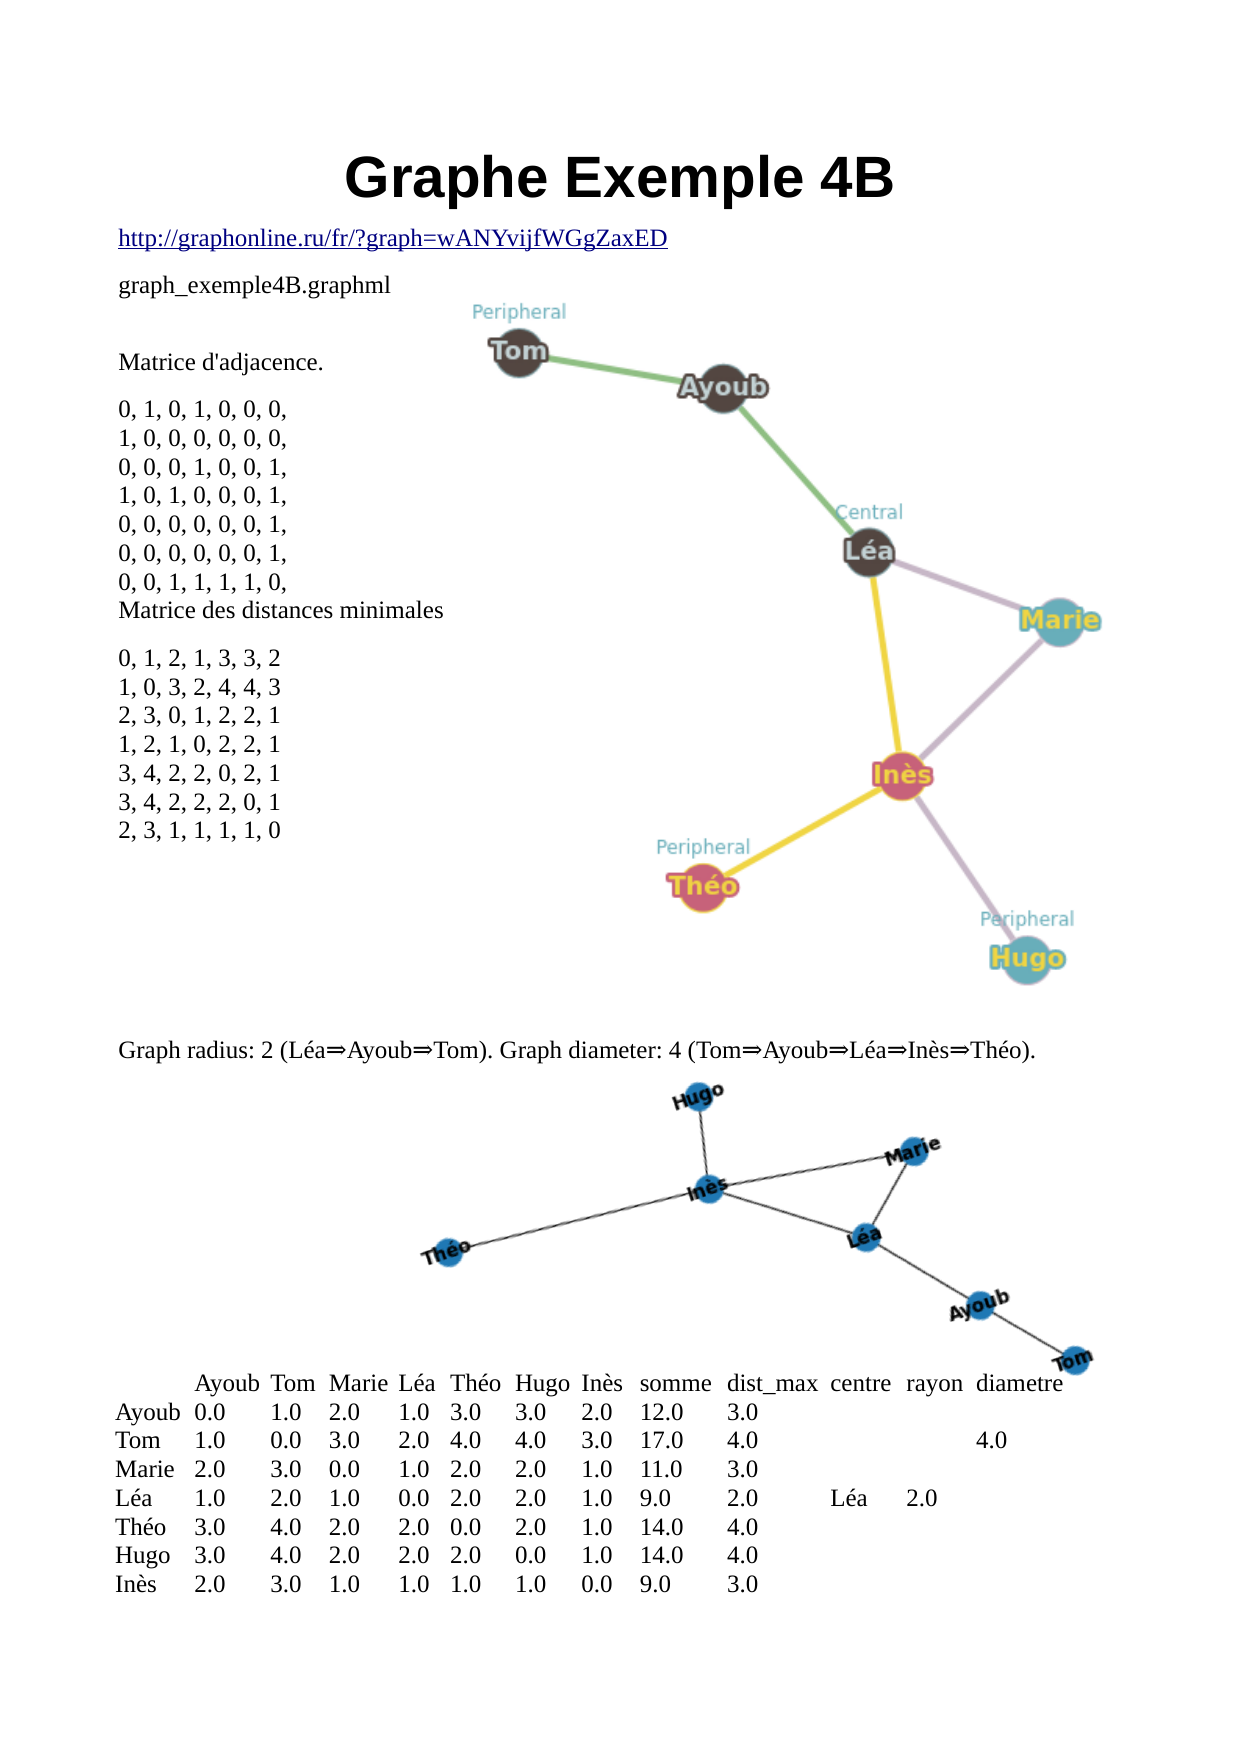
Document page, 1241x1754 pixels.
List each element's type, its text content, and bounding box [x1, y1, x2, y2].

text 1, 0, 1, 0, 0, 0, 1, [118, 481, 455, 509]
text 0, 1, 0, 1, 0, 0, 0, [118, 394, 455, 423]
table_cell 2.0 [447, 1483, 462, 1512]
table_cell 1.0 [395, 1454, 447, 1483]
table_cell [957, 1448, 973, 1454]
table_cell Théo [112, 1512, 191, 1541]
table_cell 2.0 [191, 1569, 267, 1598]
table_cell 2.0 [395, 1426, 443, 1454]
table_cell 1.0 [267, 1397, 325, 1426]
table_cell Marie [112, 1454, 191, 1483]
table_cell 2.0 [395, 1541, 447, 1569]
text 2, 3, 1, 1, 1, 1, 0 [118, 816, 455, 844]
table_cell 3.0 [267, 1454, 325, 1483]
table_cell 3.0 [724, 1569, 827, 1598]
text Matrice des distances minimales [118, 596, 455, 624]
table_cell 2.0 [447, 1469, 453, 1483]
table_cell 2.0 [447, 1541, 482, 1569]
table_cell 3.0 [191, 1541, 267, 1569]
text 0, 0, 0, 1, 0, 0, 1, [118, 452, 455, 481]
table_cell 1.0 [447, 1569, 492, 1598]
table_cell 9.0 [636, 1569, 724, 1598]
text 0, 1, 2, 1, 3, 3, 2 [118, 643, 455, 672]
table_cell 14.0 [636, 1541, 724, 1569]
table_cell 14.0 [706, 1534, 724, 1541]
picture [345, 283, 1154, 1610]
table_cell 4.0 [267, 1541, 325, 1569]
table_cell Hugo [112, 1541, 191, 1569]
text Matrice d'adjacence. [118, 347, 455, 375]
table_cell 4.0 [724, 1541, 827, 1569]
title Graphe Exemple 4B [118, 143, 1122, 210]
table_cell 2.0 [325, 1512, 395, 1541]
table_cell 0.0 [447, 1512, 473, 1541]
table_cell 1.0 [624, 1564, 636, 1569]
table_cell 1.0 [191, 1483, 267, 1512]
table_cell 0.0 [191, 1397, 267, 1426]
table_cell 0.0 [395, 1483, 447, 1512]
table_cell [903, 1541, 973, 1569]
table_cell [903, 1569, 973, 1598]
table_header Tom [267, 1368, 325, 1397]
table_cell 1.0 [325, 1483, 395, 1512]
text 1, 0, 0, 0, 0, 0, 0, [118, 423, 455, 452]
table_cell 1.0 [395, 1569, 447, 1598]
table_cell Tom [112, 1426, 191, 1454]
table_cell [1039, 1415, 1071, 1426]
table_cell [973, 1541, 1071, 1569]
table_cell 2.0 [267, 1483, 325, 1512]
text 0, 0, 0, 0, 0, 0, 1, [118, 538, 455, 567]
table_cell 3.0 [325, 1426, 395, 1454]
table_cell [827, 1512, 903, 1541]
table_cell [973, 1512, 1071, 1541]
text 0, 0, 0, 0, 0, 0, 1, [118, 509, 455, 538]
table_cell 1.0 [395, 1397, 433, 1426]
table_header Marie [325, 1368, 395, 1397]
table_cell 2.0 [325, 1397, 395, 1426]
table_cell 0.0 [325, 1454, 395, 1483]
text 1, 0, 3, 2, 4, 4, 3 [118, 672, 455, 701]
table_cell [973, 1483, 1071, 1512]
table_cell [873, 1472, 903, 1483]
table_cell 0.0 [578, 1569, 636, 1598]
table_cell 4.0 [973, 1426, 1071, 1454]
table_cell Inès [112, 1569, 191, 1598]
table_cell [973, 1454, 1071, 1483]
table_cell [827, 1569, 903, 1598]
table_header [112, 1368, 191, 1397]
table_cell Léa [112, 1483, 191, 1512]
table_cell [973, 1569, 1071, 1598]
text 3, 4, 2, 2, 2, 0, 1 [118, 787, 455, 816]
table_cell 2.0 [191, 1454, 267, 1483]
text 3, 4, 2, 2, 0, 2, 1 [118, 758, 455, 787]
table_cell [827, 1541, 903, 1569]
table_header Léa [395, 1368, 423, 1397]
text 1, 2, 1, 0, 2, 2, 1 [118, 729, 455, 758]
table_cell 1.0 [539, 1584, 578, 1598]
table_cell 2.0 [903, 1483, 973, 1512]
text 2, 3, 0, 1, 2, 2, 1 [118, 701, 455, 729]
table_cell [903, 1512, 973, 1541]
table_cell 3.0 [191, 1512, 267, 1541]
text http://graphonline.ru/fr/?graph=wANYvijfWGgZaxED [118, 223, 1122, 251]
table_cell 1.0 [325, 1569, 395, 1598]
table_cell 2.0 [790, 1498, 827, 1512]
table_cell 2.0 [325, 1541, 395, 1569]
table_cell 2.0 [395, 1512, 447, 1541]
table_cell 4.0 [724, 1512, 827, 1541]
table_cell Léa [827, 1483, 903, 1512]
text 0, 0, 1, 1, 1, 1, 0, [118, 567, 455, 596]
table_cell 1.0 [191, 1426, 267, 1454]
text Graph radius: 2 (Léa⇒Ayoub⇒Tom). Graph diameter: 4 (Tom⇒Ayoub⇒Léa⇒Inès⇒Théo). [118, 1035, 721, 1063]
table_header Ayoub [191, 1368, 267, 1397]
text Graph radius: 2 (Léa⇒Ayoub⇒Tom). Graph diameter: 4 (Tom⇒Ayoub⇒Léa⇒Inès⇒Théo). [1036, 1035, 1122, 1063]
text graph_exemple4B.graphml [118, 270, 1122, 299]
table_cell Ayoub [112, 1397, 191, 1426]
table_cell [903, 1454, 973, 1483]
table_cell 4.0 [267, 1512, 325, 1541]
table_cell 0.0 [267, 1426, 325, 1454]
table_cell 3.0 [267, 1569, 325, 1598]
